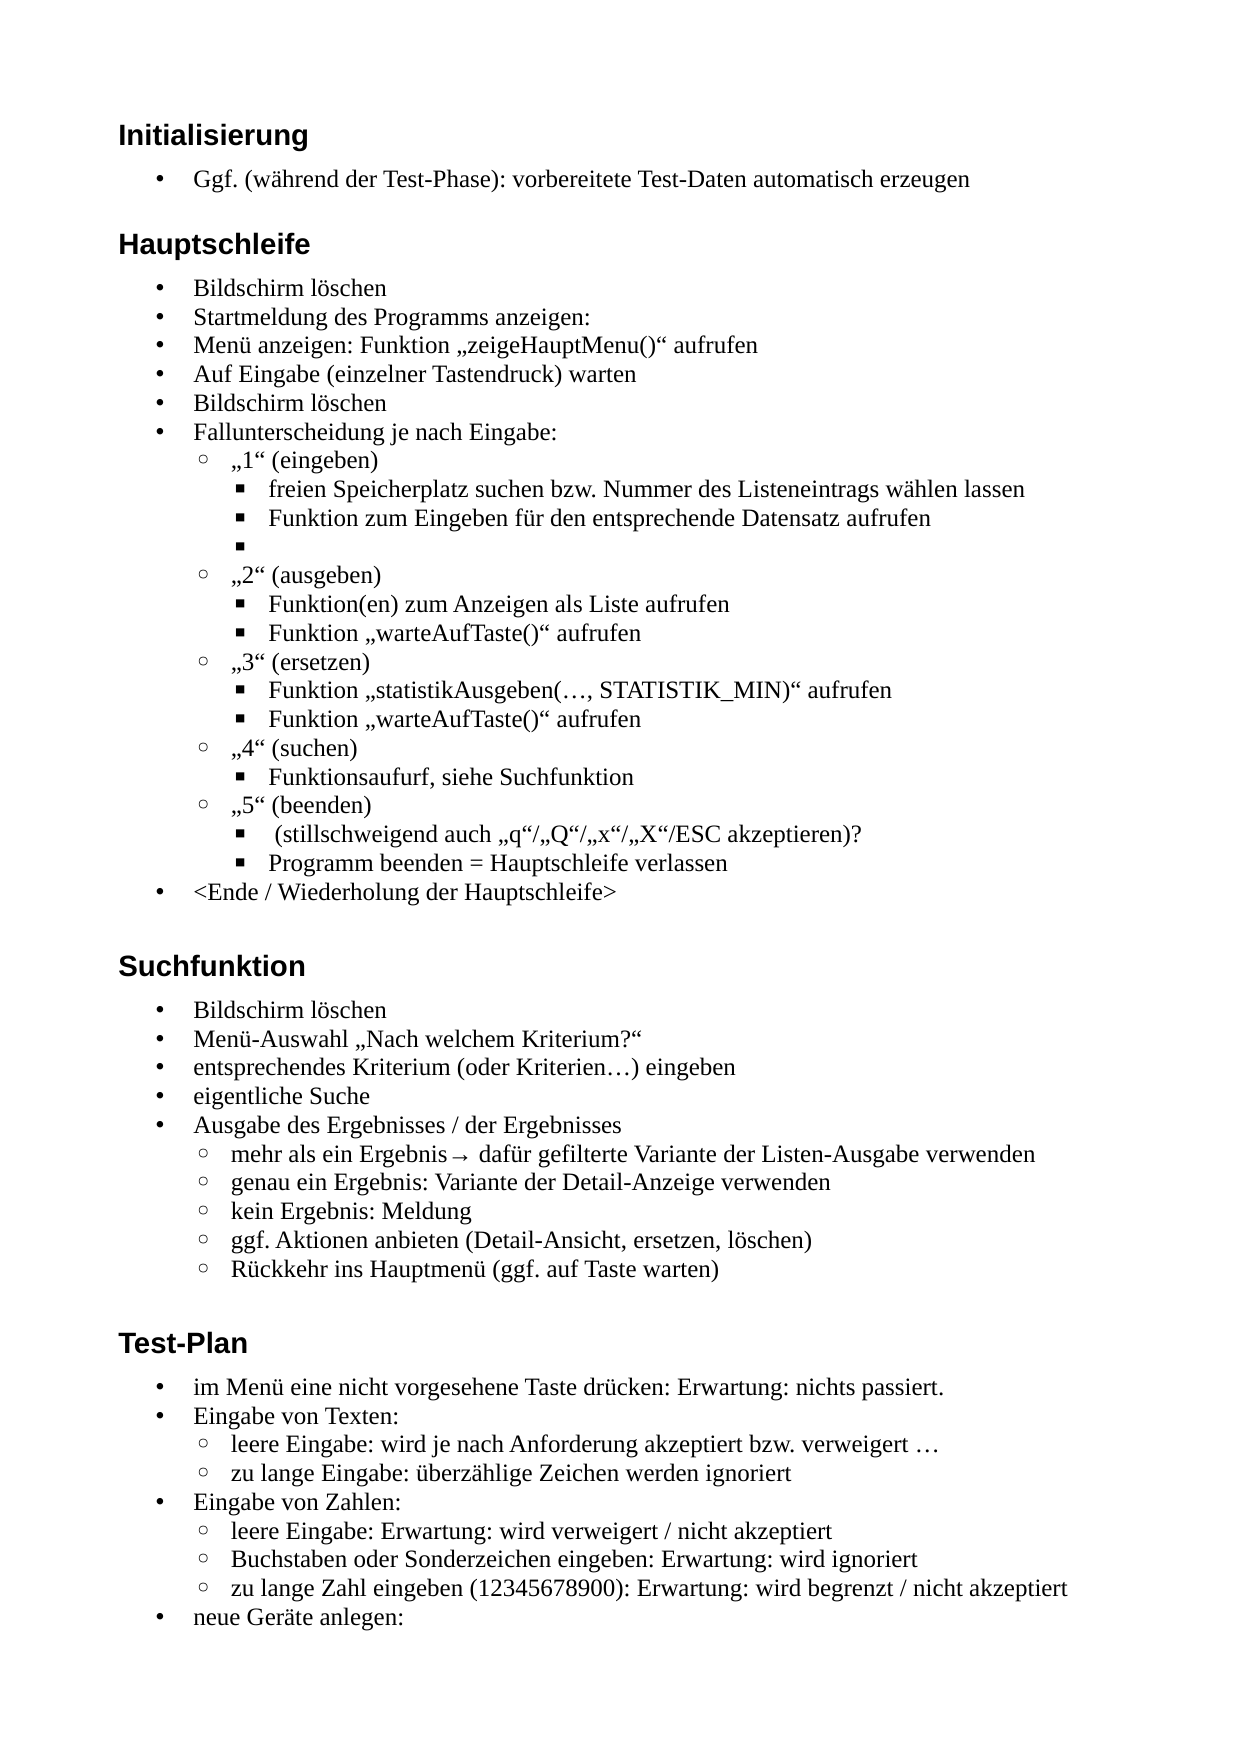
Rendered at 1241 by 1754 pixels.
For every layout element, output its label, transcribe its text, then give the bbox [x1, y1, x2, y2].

list Funktion „warteAufTaste()“ aufrufen [231, 704, 1122, 733]
list Fallunterscheidung je nach Eingabe: [156, 417, 1122, 445]
subtitle Suchfunktion [118, 949, 1122, 982]
list leere Eingabe: Erwartung: wird verweigert / nicht akzeptiert [193, 1516, 1122, 1544]
list Bildschirm löschen [156, 995, 1122, 1024]
list freien Speicherplatz suchen bzw. Nummer des Listeneintrags wählen lassen [231, 474, 1122, 503]
list „1“ (eingeben) [193, 445, 1122, 474]
list Menü anzeigen: Funktion „zeigeHauptMenu()“ aufrufen [156, 330, 1122, 359]
list „4“ (suchen) [193, 733, 1122, 762]
list <Ende / Wiederholung der Hauptschleife> [156, 877, 1122, 905]
list Menü-Auswahl „Nach welchem Kriterium?“ [156, 1024, 1122, 1052]
list zu lange Zahl eingeben (12345678900): Erwartung: wird begrenzt / nicht akzeptiert [193, 1573, 1122, 1602]
list Buchstaben oder Sonderzeichen eingeben: Erwartung: wird ignoriert [193, 1544, 1122, 1573]
list genau ein Ergebnis: Variante der Detail-Anzeige verwenden [193, 1167, 1122, 1196]
list Ggf. (während der Test-Phase): vorbereitete Test-Daten automatisch erzeugen [156, 164, 1122, 193]
list Auf Eingabe (einzelner Tastendruck) warten [156, 359, 1122, 388]
list Funktion „warteAufTaste()“ aufrufen [231, 618, 1122, 647]
list im Menü eine nicht vorgesehene Taste drücken: Erwartung: nichts passiert. [156, 1372, 1122, 1401]
list Eingabe von Texten: [156, 1401, 1122, 1429]
list Funktion „statistikAusgeben(…, STATISTIK_MIN)“ aufrufen [231, 675, 1122, 704]
list Funktion(en) zum Anzeigen als Liste aufrufen [231, 589, 1122, 618]
list Programm beenden = Hauptschleife verlassen [231, 848, 1122, 877]
list Funktion zum Eingeben für den entsprechende Datensatz aufrufen [231, 503, 1122, 532]
subtitle Test-Plan [118, 1326, 1122, 1359]
subtitle Initialisierung [118, 118, 1122, 152]
list neue Geräte anlegen: [156, 1602, 1122, 1631]
list „5“ (beenden) [193, 790, 1122, 819]
list Funktionsaufurf, siehe Suchfunktion [231, 762, 1122, 790]
list entsprechendes Kriterium (oder Kriterien…) eingeben [156, 1052, 1122, 1081]
list Eingabe von Zahlen: [156, 1487, 1122, 1516]
list Rückkehr ins Hauptmenü (ggf. auf Taste warten) [193, 1254, 1122, 1282]
list „2“ (ausgeben) [193, 560, 1122, 589]
subtitle Hauptschleife [118, 227, 1122, 260]
list mehr als ein Ergebnis→ dafür gefilterte Variante der Listen-Ausgabe verwenden [193, 1139, 1122, 1167]
list (stillschweigend auch „q“/„Q“/„x“/„X“/ESC akzeptieren)? [231, 819, 1122, 848]
list Bildschirm löschen [156, 273, 1122, 302]
list kein Ergebnis: Meldung [193, 1196, 1122, 1225]
list Bildschirm löschen [156, 388, 1122, 417]
list eigentliche Suche [156, 1081, 1122, 1110]
list „3“ (ersetzen) [193, 647, 1122, 675]
list Startmeldung des Programms anzeigen: [156, 302, 1122, 330]
list zu lange Eingabe: überzählige Zeichen werden ignoriert [193, 1458, 1122, 1487]
list Ausgabe des Ergebnisses / der Ergebnisses [156, 1110, 1122, 1139]
list ggf. Aktionen anbieten (Detail-Ansicht, ersetzen, löschen) [193, 1225, 1122, 1254]
list leere Eingabe: wird je nach Anforderung akzeptiert bzw. verweigert … [193, 1429, 1122, 1458]
